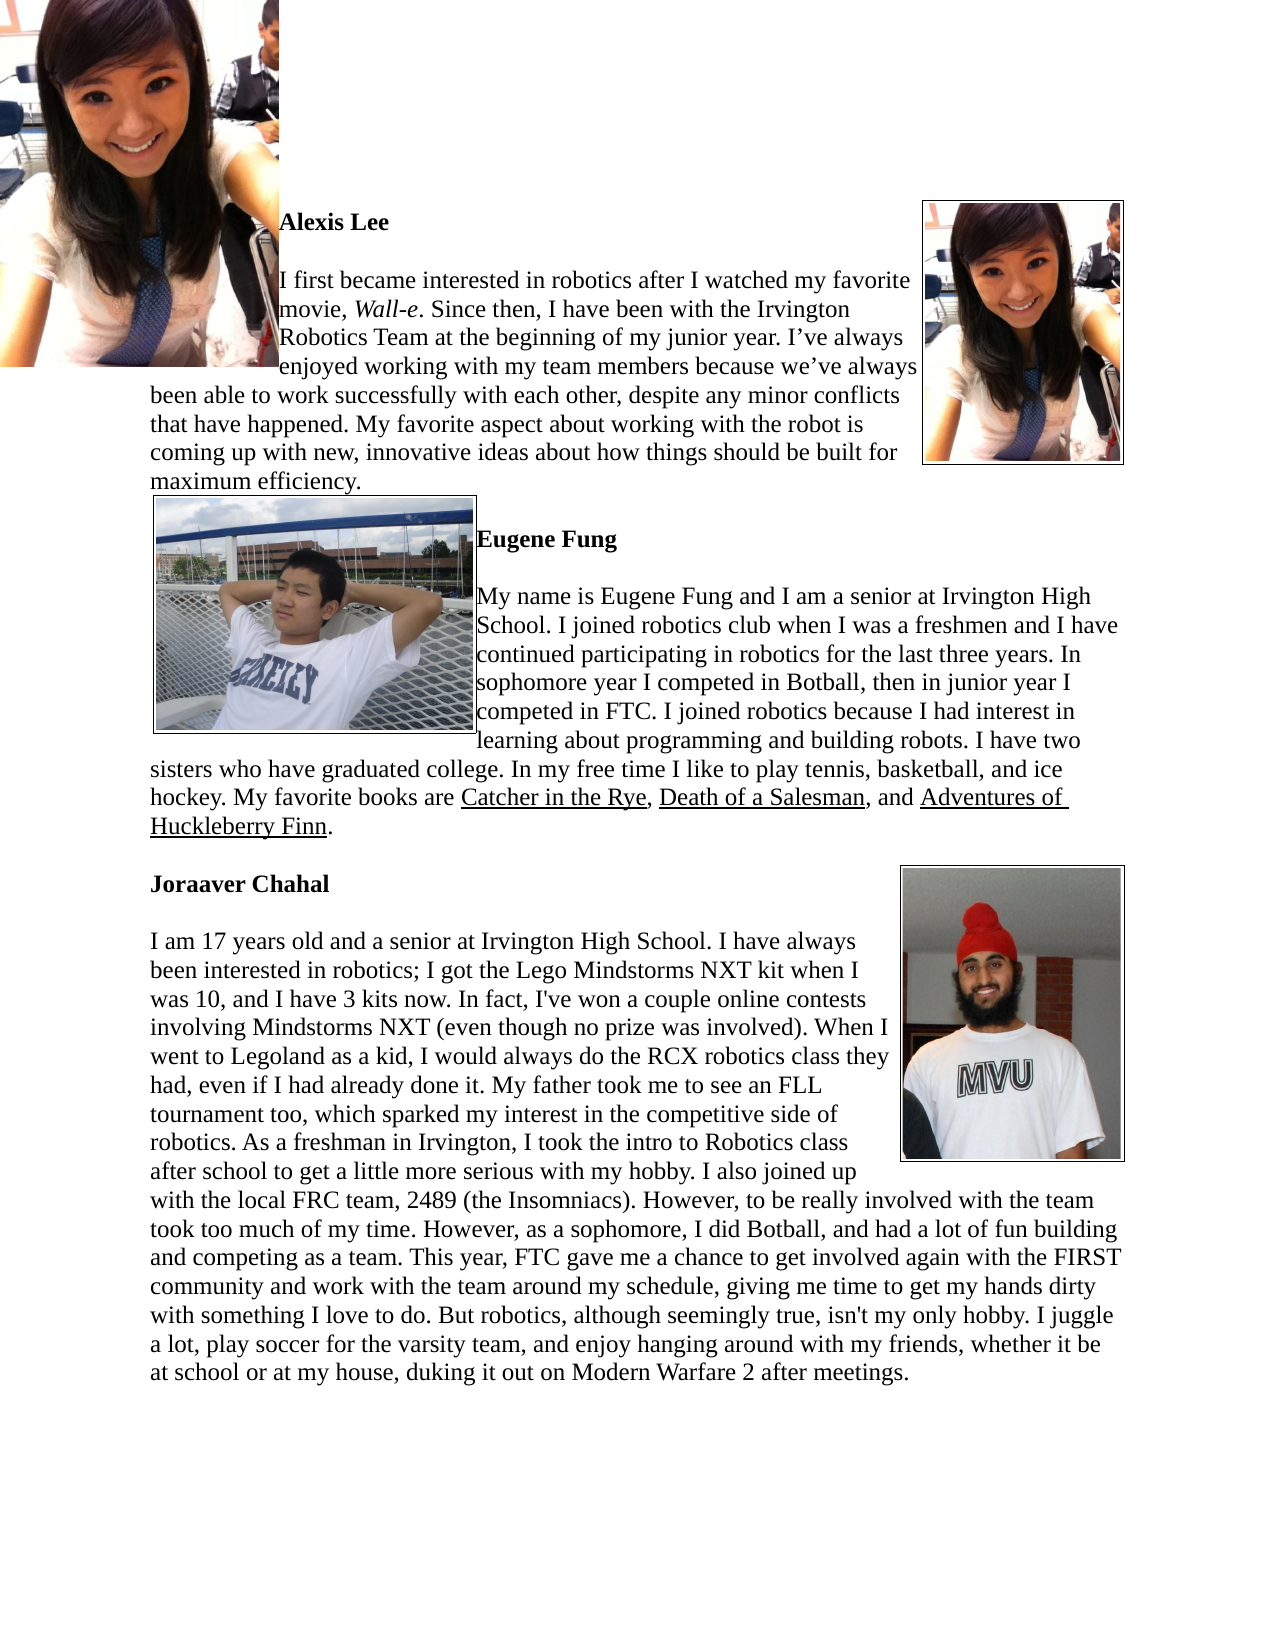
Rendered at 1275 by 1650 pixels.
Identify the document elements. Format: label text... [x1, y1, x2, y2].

picture [0, 0, 279, 367]
text Joraaver Chahal [150, 869, 899, 897]
picture [156, 498, 473, 730]
picture [902, 868, 1121, 1159]
text I am 17 years old and a senior at Irvington High School. I have always been interested in robotics; I got the Lego Mindstorms NXT kit when I was 10, and I have 3 kits now. In fact, I've won a couple online contests involving Mindstorms NXT (even though no prize was involved). When I went to Legoland as a kid, I would always do the RCX robotics class they had, even if I had already done it. My father took me to see an FLL tournament too, which sparked my interest in the competitive side of robotics. As a freshman in Irvington, I took the intro to Robotics class after school to get a little more serious with my hobby. I also joined up with the local FRC team, 2489 (the Insomniacs). However, to be really involved with the team took too much of my time. However, as a sophomore, I did Botball, and had a lot of fun building and competing as a team. This year, FTC gave me a chance to get involved again with the FIRST community and work with the team around my schedule, giving me time to get my hands dirty with something I love to do. But robotics, although seemingly true, isn't my only hobby. I juggle a lot, play soccer for the varsity team, and enjoy hanging around with my friends, whether it be at school or at my house, duking it out on Modern Warfare 2 after meetings. [150, 926, 1125, 1386]
text My name is Eugene Fung and I am a senior at Irvington High School. I joined robotics club when I was a freshmen and I have continued participating in robotics for the last three years. In sophomore year I competed in Botball, then in junior year I competed in FTC. I joined robotics because I had interest in learning about programming and building robots. I have two sisters who have graduated college. In my free time I like to play tennis, basketball, and ice hockey. My favorite books are Catcher in the Rye, Death of a Salesman, and Adventures of Huckleberry Finn. [150, 581, 1125, 840]
text Eugene Fung [477, 524, 1125, 552]
picture [925, 203, 1121, 461]
text Alexis Lee [279, 207, 922, 236]
text I first became interested in robotics after I watched my favorite movie, Wall-e. Since then, I have been with the Irvington Robotics Team at the beginning of my junior year. I’ve always enjoyed working with my team members because we’ve always been able to work successfully with each other, despite any minor conflicts that have happened. My favorite aspect about working with the robot is coming up with new, innovative ideas about how things should be built for maximum efficiency. [150, 265, 1125, 495]
